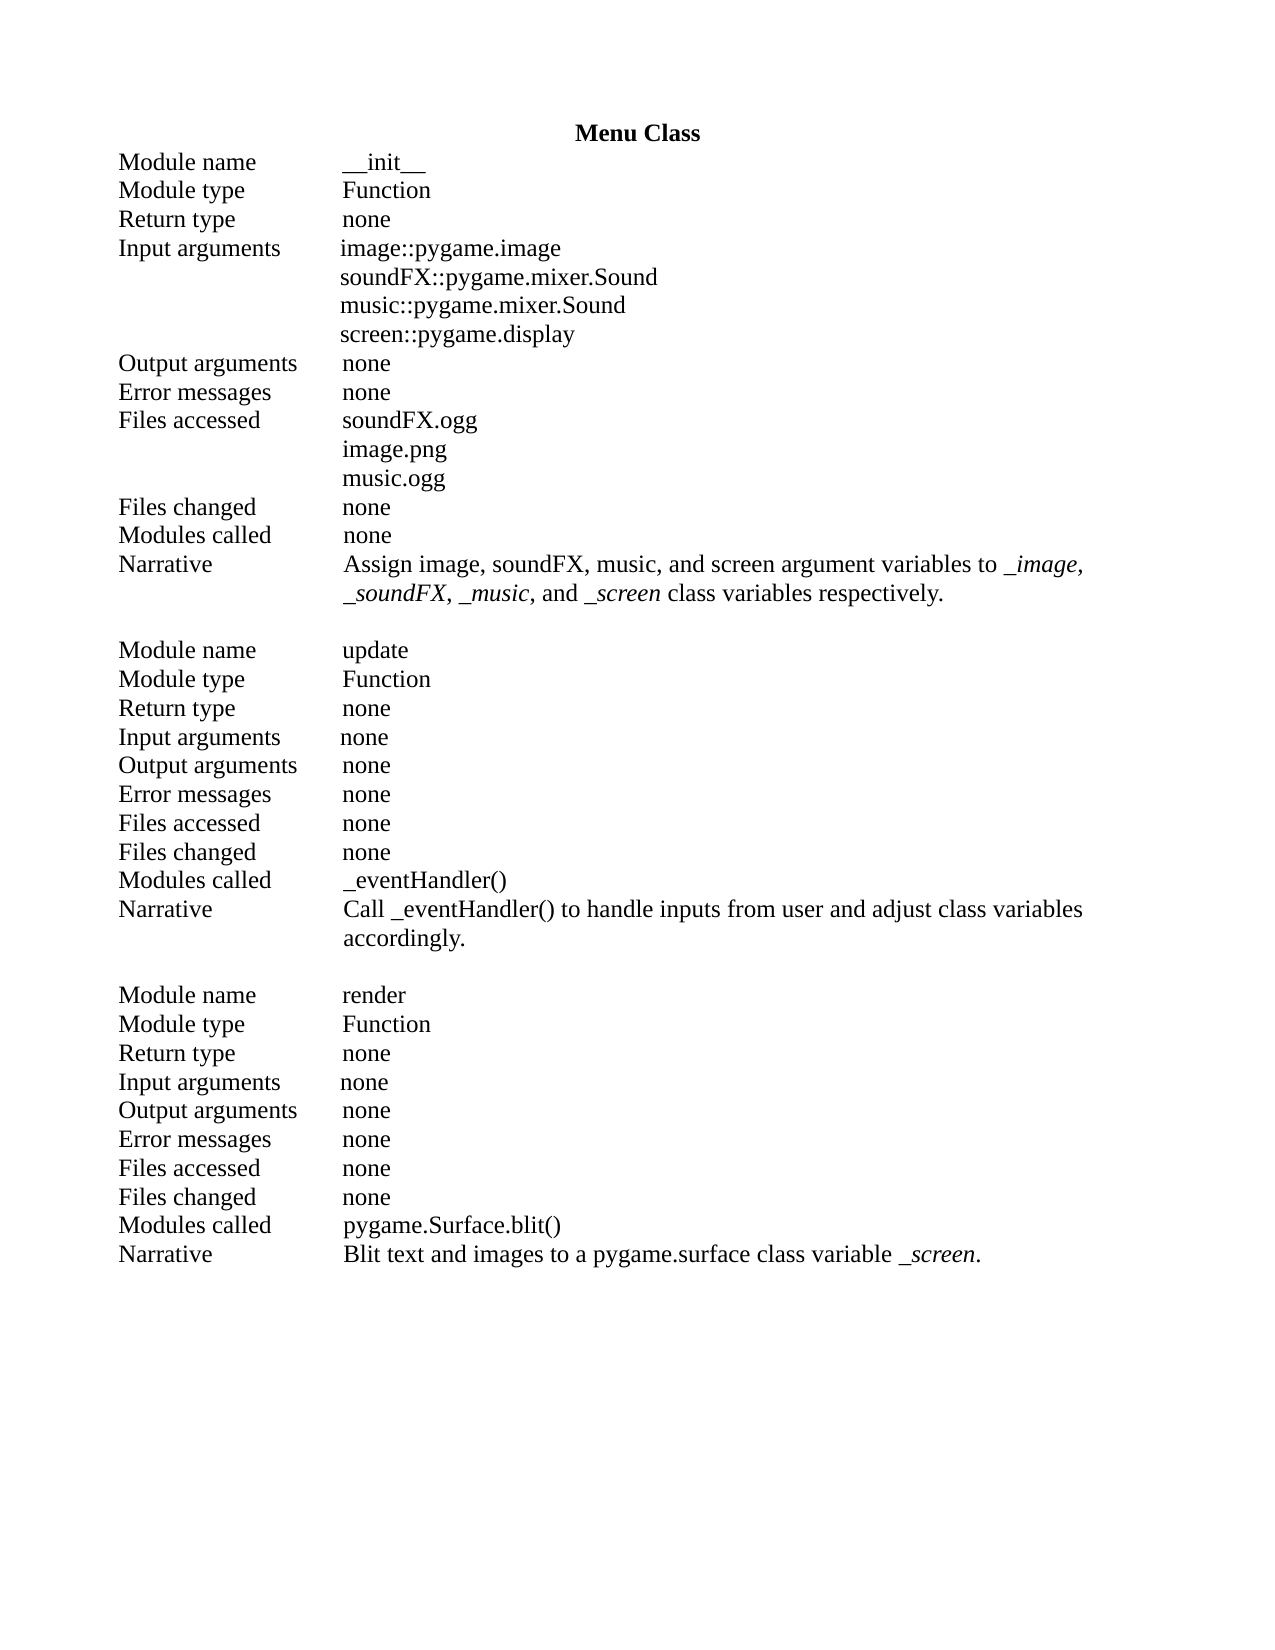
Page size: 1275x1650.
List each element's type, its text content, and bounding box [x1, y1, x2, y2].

text Files changed none [118, 1182, 1157, 1211]
text Narrative Assign image, soundFX, music, and screen argument variables to _image, _soundFX, _music, and _screen class variables respectively. [118, 549, 1157, 607]
text Narrative Call _eventHandler() to handle inputs from user and adjust class variables accordingly. [118, 894, 1157, 952]
text Return type none [118, 204, 1157, 233]
text Module type Function [118, 664, 1157, 693]
text soundFX::pygame.mixer.Sound [118, 262, 1157, 291]
text Module type Function [118, 1009, 1157, 1038]
text screen::pygame.display [118, 319, 1157, 348]
text Error messages none [118, 779, 1157, 808]
text Files changed none [118, 837, 1157, 866]
text Error messages none [118, 1124, 1157, 1153]
text music::pygame.mixer.Sound [118, 291, 1157, 319]
text Module name update [118, 636, 1157, 664]
text Error messages none [118, 377, 1157, 406]
text Narrative Blit text and images to a pygame.surface class variable _screen. [118, 1239, 1157, 1268]
text Return type none [118, 1038, 1157, 1067]
text Output arguments none [118, 348, 1157, 377]
text Files changed none [118, 492, 1157, 521]
text Output arguments none [118, 751, 1157, 779]
text Menu Class [118, 118, 1157, 147]
text Module type Function [118, 176, 1157, 204]
text Input arguments none [118, 1067, 1157, 1096]
text Input arguments none [118, 722, 1157, 751]
text Return type none [118, 693, 1157, 722]
text Files accessed soundFX.ogg [118, 406, 1157, 434]
text Files accessed none [118, 1153, 1157, 1182]
text Input arguments image::pygame.image [118, 233, 1157, 262]
text Module name __init__ [118, 147, 1157, 176]
text Modules called pygame.Surface.blit() [118, 1211, 1157, 1239]
text Output arguments none [118, 1096, 1157, 1124]
text Modules called none [118, 521, 1157, 549]
text music.ogg [118, 463, 1157, 492]
text Modules called _eventHandler() [118, 866, 1157, 894]
text Files accessed none [118, 808, 1157, 837]
text Module name render [118, 981, 1157, 1009]
text image.png [118, 434, 1157, 463]
